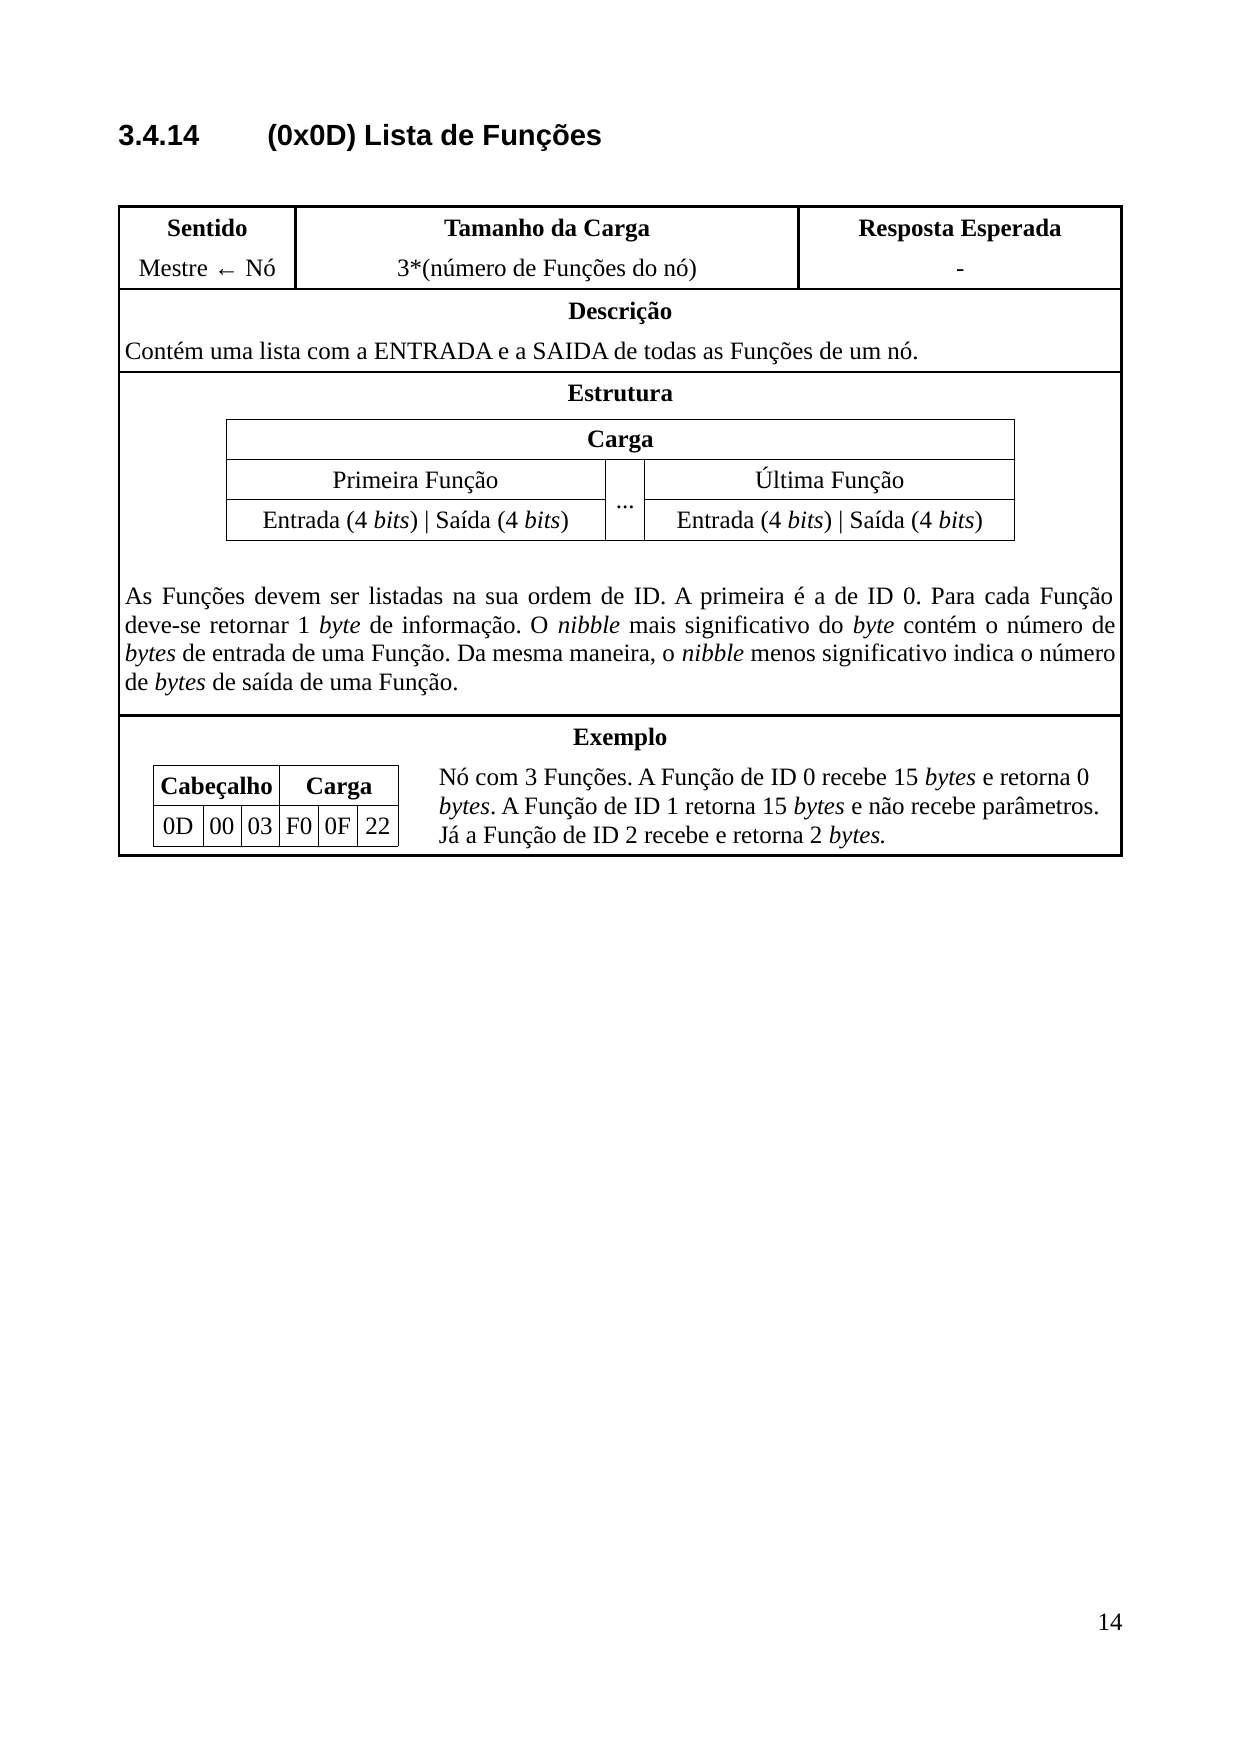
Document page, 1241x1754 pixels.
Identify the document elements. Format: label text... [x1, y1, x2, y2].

table_header Tamanho da Carga [297, 208, 797, 248]
table_cell Primeira Função [227, 460, 605, 499]
table_cell As Funções devem ser listadas na sua ordem de ID. A primeira é a de ID 0. Para cada Função deve-se retornar 1 byte de informação. O nibble mais significativo do byte contém o número de bytes de entrada de uma Função. Da mesma maneira, o nibble menos significativo indica o número de bytes de saída de uma Função. [120, 413, 1120, 714]
table_cell 03 [242, 806, 279, 846]
table_cell Última Função [645, 460, 1014, 499]
table_cell 0D [154, 806, 203, 846]
table_header Resposta Esperada [800, 208, 1120, 248]
table_header Carga [227, 420, 1014, 459]
table_cell Mestre ← Nó [120, 248, 294, 288]
table_header Cabeçalho [154, 766, 279, 805]
table_cell Contém uma lista com a ENTRADA e a SAIDA de todas as Funções de um nó. [120, 330, 1120, 371]
subtitle (0x0D) Lista de Funções [118, 118, 1122, 152]
table_cell - [800, 248, 1120, 288]
table_cell Exemplo [120, 717, 1120, 757]
table_cell Entrada (4 bits) | Saída (4 bits) [227, 500, 605, 540]
table_cell Estrutura [120, 373, 1120, 413]
table_cell Entrada (4 bits) | Saída (4 bits) [645, 500, 1014, 540]
table_cell 22 [358, 806, 398, 846]
table_cell ... [606, 460, 644, 540]
table_cell F0 [280, 806, 318, 846]
table_cell 00 [204, 806, 241, 846]
table_header Carga [280, 766, 398, 805]
table_cell Nó com 3 Funções. A Função de ID 0 recebe 15 bytes e retorna 0 bytes. A Função de ID 1 retorna 15 bytes e não recebe parâmetros. Já a Função de ID 2 recebe e retorna 2 bytes. [433, 757, 1120, 854]
table_cell Descrição [120, 290, 1120, 330]
table_cell [120, 757, 433, 854]
table_header Sentido [120, 208, 294, 248]
table_cell 0F [319, 806, 357, 846]
table_cell 3*(número de Funções do nó) [297, 248, 797, 288]
